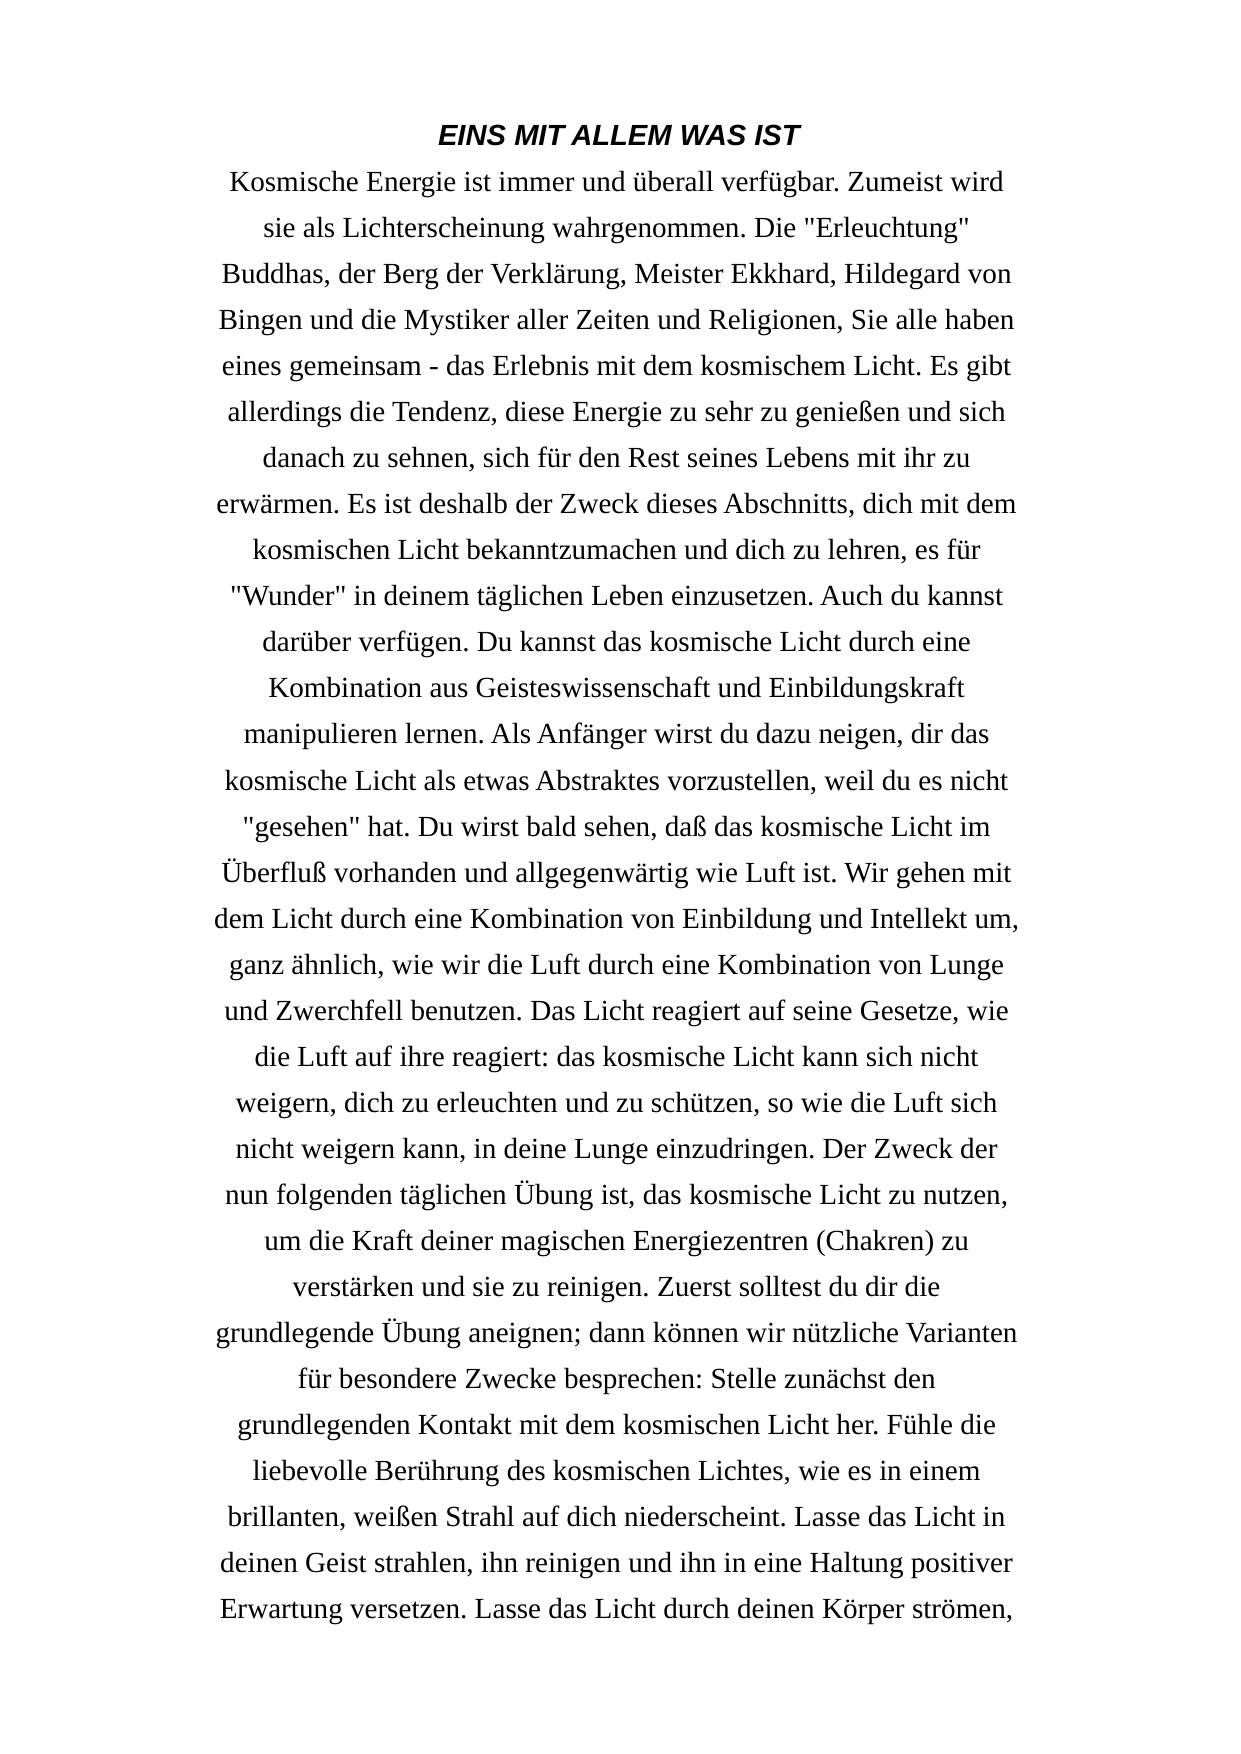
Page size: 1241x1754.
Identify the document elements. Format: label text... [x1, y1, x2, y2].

text darüber verfügen. Du kannst das kosmische Licht durch eine [118, 624, 1122, 658]
text Bingen und die Mystiker aller Zeiten und Religionen, Sie alle haben [118, 302, 1122, 336]
text allerdings die Tendenz, diese Energie zu sehr zu genießen und sich [118, 394, 1122, 428]
subtitle EINS MIT ALLEM WAS IST [118, 118, 1122, 152]
text eines gemeinsam - das Erlebnis mit dem kosmischem Licht. Es gibt [118, 348, 1122, 382]
text sie als Lichterscheinung wahrgenommen. Die "Erleuchtung" [118, 210, 1122, 244]
text weigern, dich zu erleuchten und zu schützen, so wie die Luft sich [118, 1085, 1122, 1118]
text ganz ähnlich, wie wir die Luft durch eine Kombination von Lunge [118, 947, 1122, 980]
text kosmische Licht als etwas Abstraktes vorzustellen, weil du es nicht [118, 763, 1122, 796]
text um die Kraft deiner magischen Energiezentren (Chakren) zu [118, 1223, 1122, 1257]
text verstärken und sie zu reinigen. Zuerst solltest du dir die [118, 1269, 1122, 1303]
text grundlegende Übung aneignen; dann können wir nützliche Varianten [118, 1315, 1122, 1349]
text nun folgenden täglichen Übung ist, das kosmische Licht zu nutzen, [118, 1177, 1122, 1211]
text danach zu sehnen, sich für den Rest seines Lebens mit ihr zu [118, 440, 1122, 474]
text dem Licht durch eine Kombination von Einbildung und Intellekt um, [118, 901, 1122, 934]
text Kombination aus Geisteswissenschaft und Einbildungskraft [118, 671, 1122, 704]
text grundlegenden Kontakt mit dem kosmischen Licht her. Fühle die [118, 1407, 1122, 1441]
text Überfluß vorhanden und allgegenwärtig wie Luft ist. Wir gehen mit [118, 855, 1122, 888]
text deinen Geist strahlen, ihn reinigen und ihn in eine Haltung positiver [118, 1545, 1122, 1579]
text kosmischen Licht bekanntzumachen und dich zu lehren, es für [118, 532, 1122, 566]
text nicht weigern kann, in deine Lunge einzudringen. Der Zweck der [118, 1131, 1122, 1164]
text und Zwerchfell benutzen. Das Licht reagiert auf seine Gesetze, wie [118, 993, 1122, 1026]
text für besondere Zwecke besprechen: Stelle zunächst den [118, 1361, 1122, 1395]
text "gesehen" hat. Du wirst bald sehen, daß das kosmische Licht im [118, 809, 1122, 842]
text erwärmen. Es ist deshalb der Zweck dieses Abschnitts, dich mit dem [118, 486, 1122, 520]
text Buddhas, der Berg der Verklärung, Meister Ekkhard, Hildegard von [118, 256, 1122, 290]
text Erwartung versetzen. Lasse das Licht durch deinen Körper strömen, [118, 1591, 1122, 1625]
text liebevolle Berührung des kosmischen Lichtes, wie es in einem [118, 1453, 1122, 1487]
text brillanten, weißen Strahl auf dich niederscheint. Lasse das Licht in [118, 1499, 1122, 1533]
text "Wunder" in deinem täglichen Leben einzusetzen. Auch du kannst [118, 578, 1122, 612]
text die Luft auf ihre reagiert: das kosmische Licht kann sich nicht [118, 1039, 1122, 1072]
text Kosmische Energie ist immer und überall verfügbar. Zumeist wird [118, 164, 1122, 198]
text manipulieren lernen. Als Anfänger wirst du dazu neigen, dir das [118, 717, 1122, 750]
